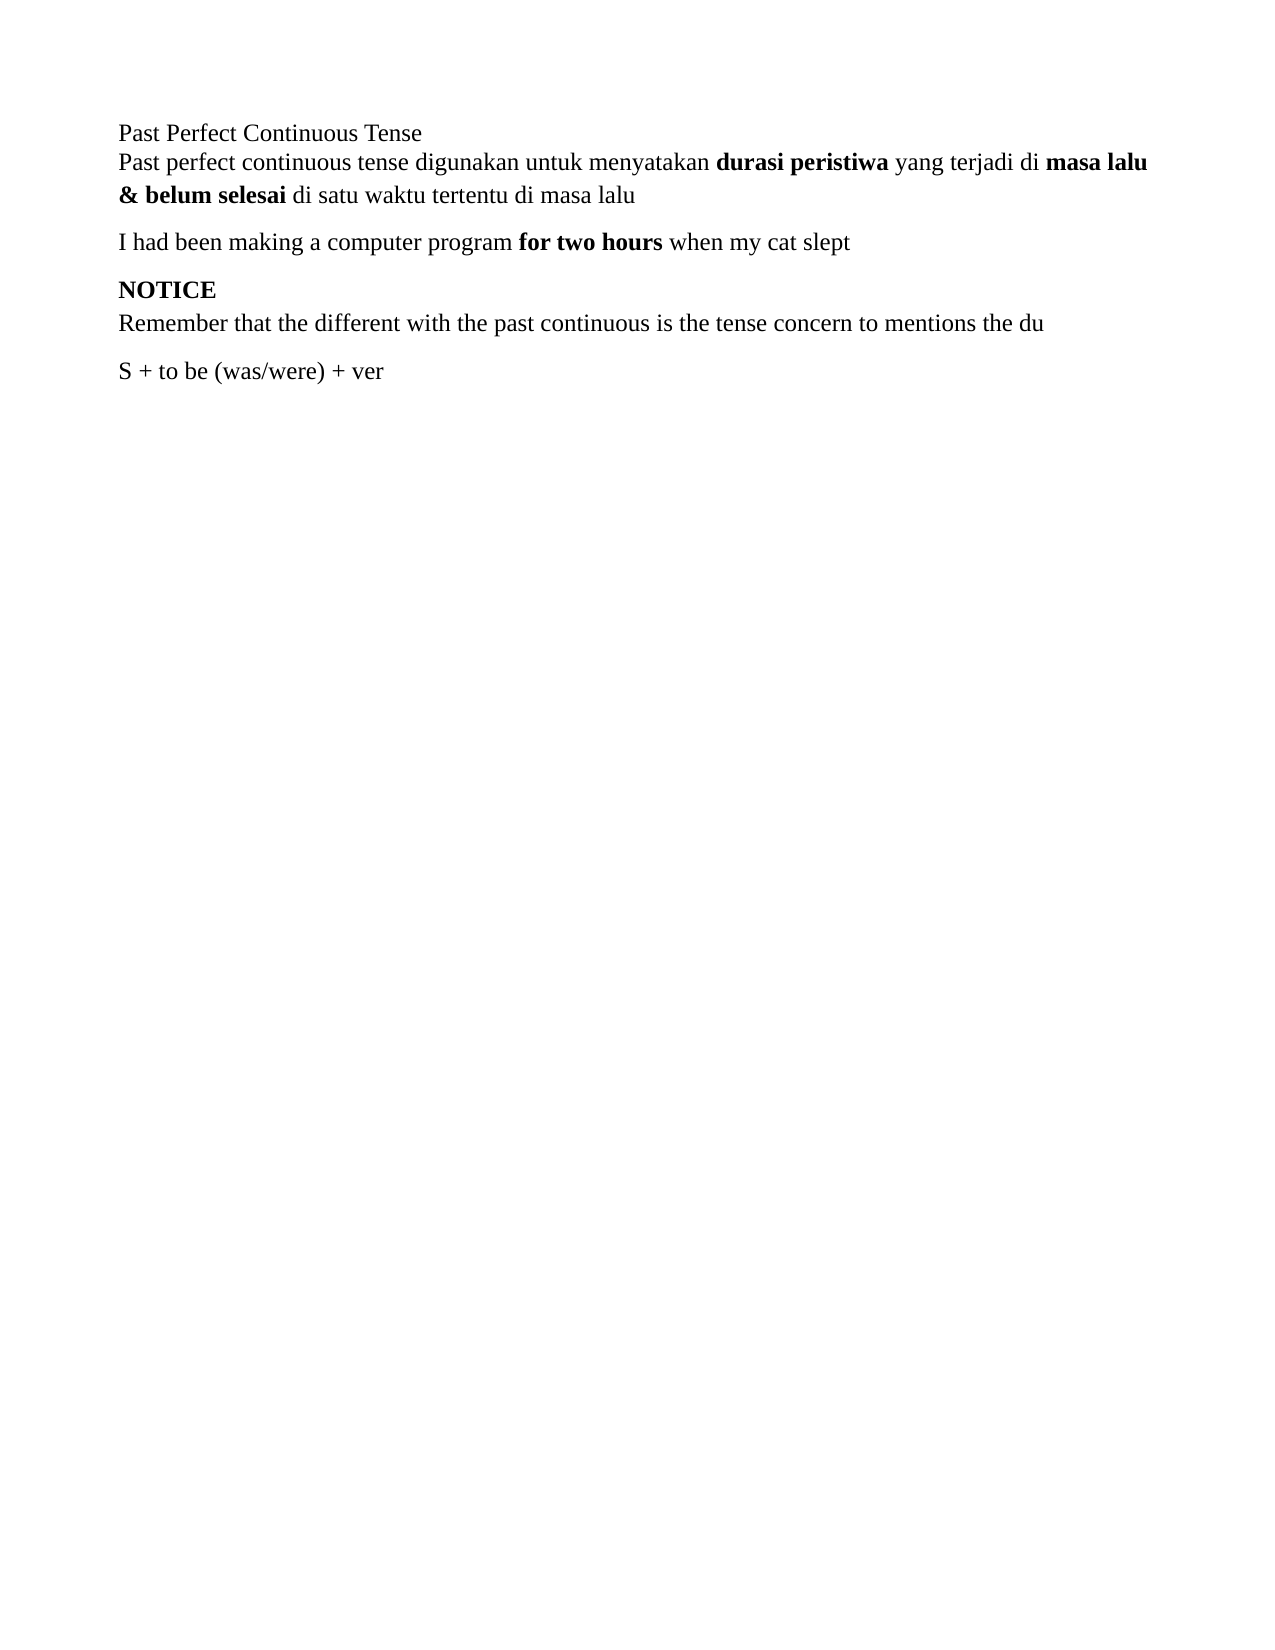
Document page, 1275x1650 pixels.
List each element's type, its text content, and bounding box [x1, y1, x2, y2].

text Past Perfect Continuous Tense [118, 118, 1157, 147]
text Past perfect continuous tense digunakan untuk menyatakan durasi peristiwa yang terjadi di masa lalu & belum selesai di satu waktu tertentu di masa lalu [118, 147, 1157, 209]
text S + to be (was/were) + ver [118, 356, 1157, 384]
text I had been making a computer program for two hours when my cat slept [118, 227, 1157, 256]
text NOTICE Remember that the different with the past continuous is the tense concern to mentions the du [118, 275, 1157, 337]
